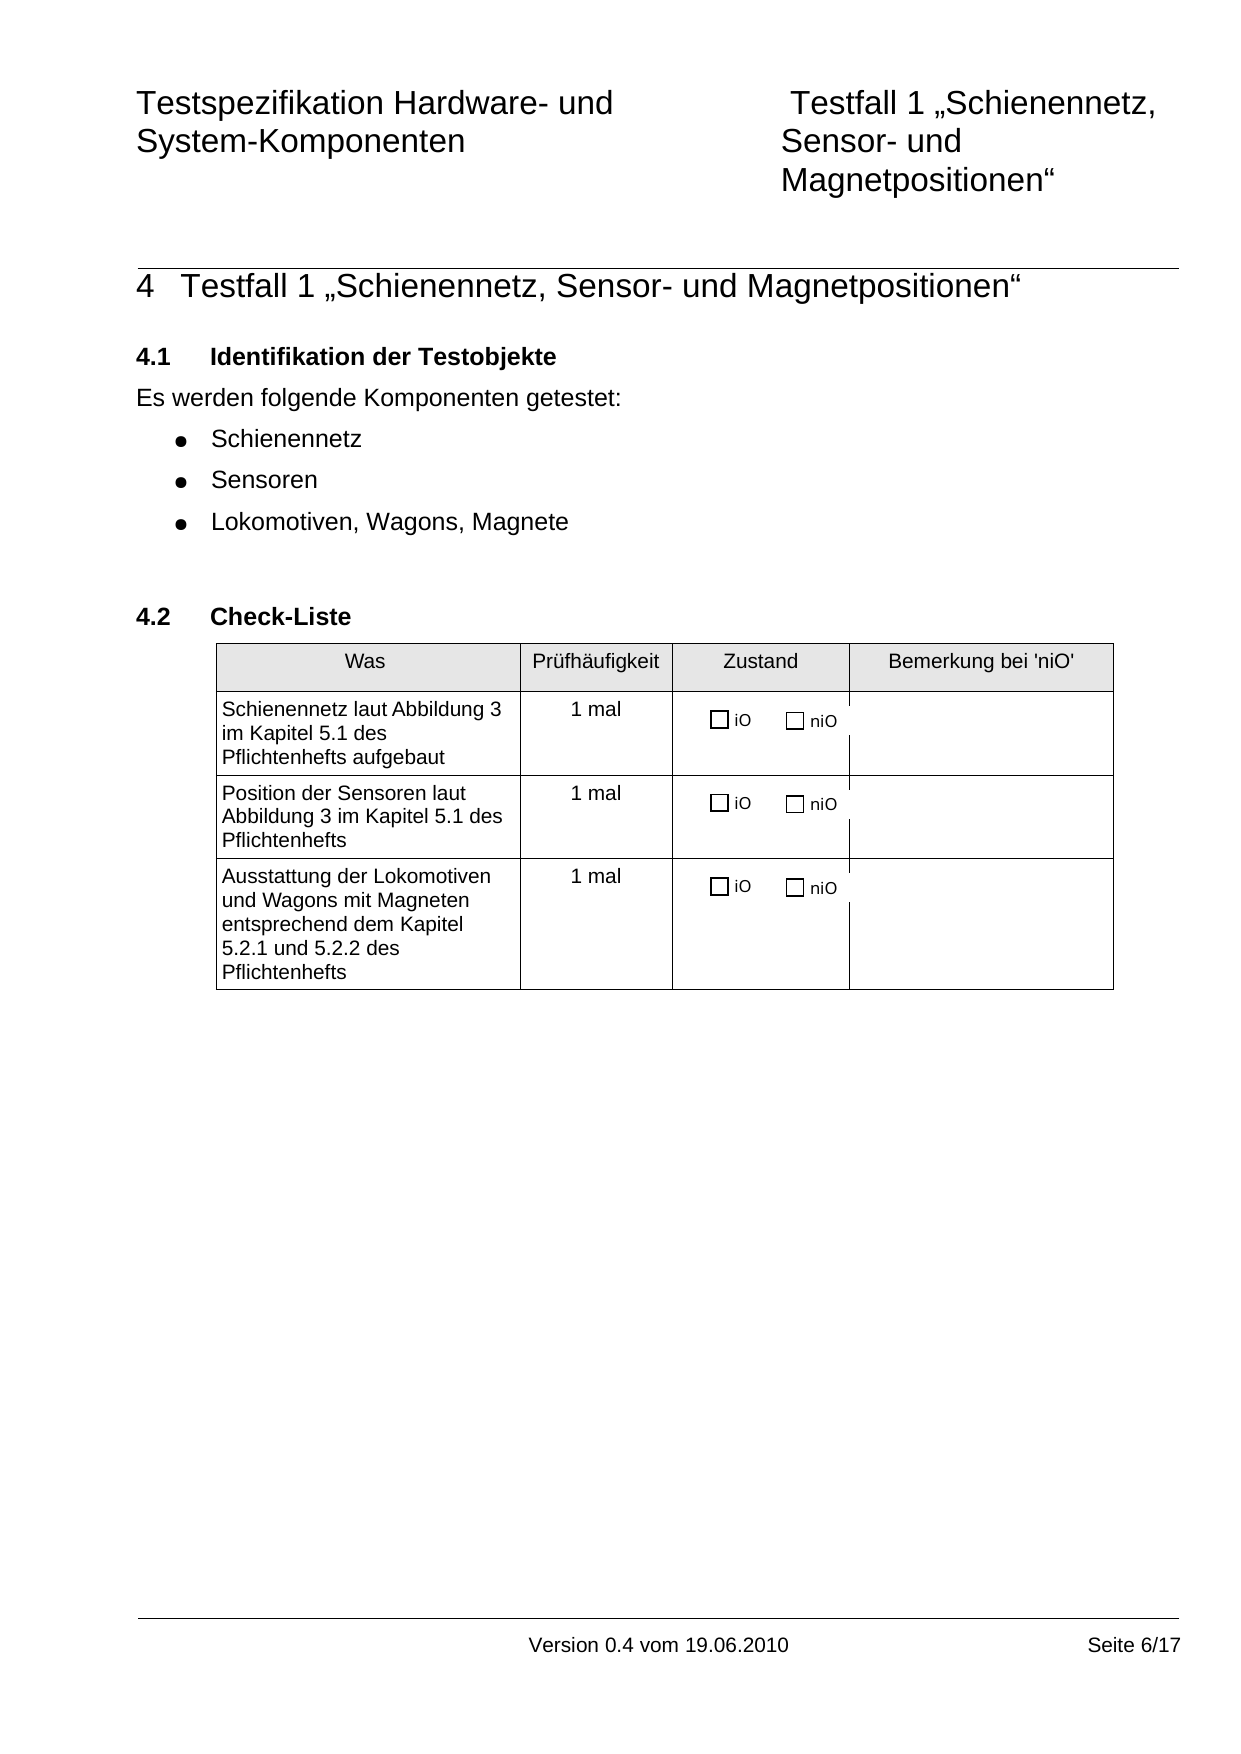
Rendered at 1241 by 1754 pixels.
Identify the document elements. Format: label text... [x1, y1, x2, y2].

table_cell 1 mal [521, 776, 672, 858]
list Lokomotiven, Wagons, Magnete [173, 507, 1181, 536]
table_header Prüfhäufigkeit [521, 644, 672, 691]
table_cell 1 mal [521, 859, 672, 989]
table_cell Position der Sensoren laut Abbildung 3 im Kapitel 5.1 des Pflichtenhefts [217, 776, 520, 858]
table_cell Schienennetz laut Abbildung 3 im Kapitel 5.1 des Pflichtenhefts aufgebaut [217, 692, 520, 774]
table_cell [673, 692, 849, 774]
table_cell [850, 776, 1113, 858]
text Es werden folgende Komponenten getestet: [136, 383, 1181, 412]
table_header Was [217, 644, 520, 691]
subtitle Testfall 1 „Schienennetz, Sensor- und Magnetpositionen“ [136, 289, 806, 304]
table_cell Ausstattung der Lokomotiven und Wagons mit Magneten entsprechend dem Kapitel 5.2.1 und 5.2.2 des Pflichtenhefts [217, 859, 520, 989]
table_header Zustand [673, 644, 849, 691]
subtitle Testfall 1 „Schienennetz, Sensor- und Magnetpositionen“ [863, 289, 1181, 304]
table_cell [673, 776, 849, 858]
list Sensoren [173, 466, 1181, 494]
subtitle Check-Liste [136, 602, 1181, 631]
table_cell [850, 859, 1113, 989]
table_cell [673, 859, 849, 989]
subtitle Identifikation der Testobjekte [136, 342, 1181, 371]
table_header Bemerkung bei 'niO' [850, 644, 1113, 691]
list Schienennetz [173, 424, 1181, 453]
table_cell 1 mal [521, 692, 672, 774]
table_cell [850, 692, 1113, 774]
